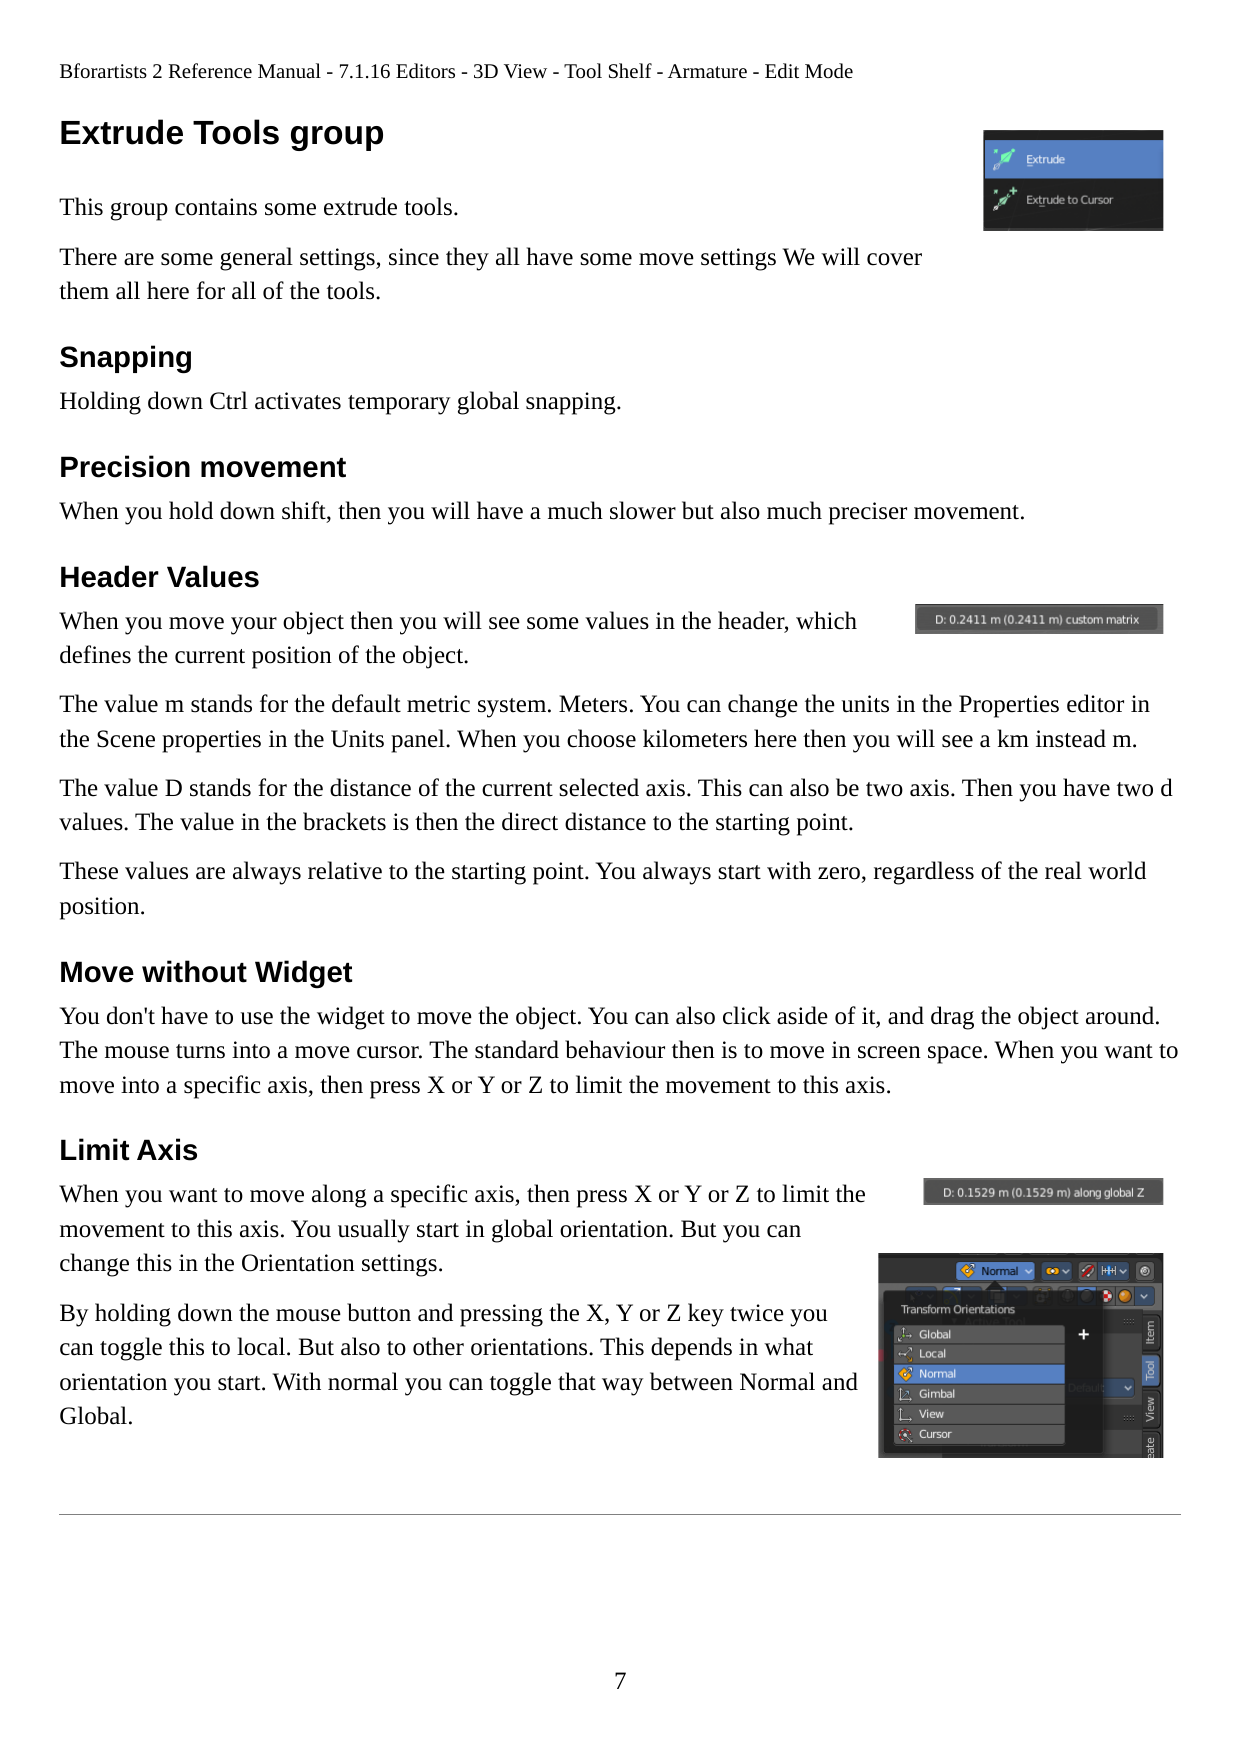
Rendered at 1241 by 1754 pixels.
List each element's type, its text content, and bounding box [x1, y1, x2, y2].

text You don't have to use the widget to move the object. You can also click aside of it, and drag the object around. The mouse turns into a move cursor. The standard behaviour then is to move in screen space. When you want to move into a specific axis, then press X or Y or Z to limit the movement to this axis. [59, 1001, 1181, 1098]
picture [923, 1178, 1164, 1205]
text When you want to move along a specific axis, then press X or Y or Z to limit the movement to this axis. You usually start in global orientation. But you can change this in the Orientation settings. [59, 1179, 1181, 1277]
subtitle Extrude Tools group [59, 113, 1181, 151]
text The value D stands for the distance of the current selected axis. This can also be two axis. Then you have two d values. The value in the brackets is then the direct distance to the starting point. [59, 773, 1181, 836]
subtitle Move without Widget [59, 954, 1181, 988]
picture [915, 604, 1164, 634]
subtitle Limit Axis [59, 1133, 1181, 1167]
subtitle Snapping [59, 340, 1181, 373]
text The value m stands for the default metric system. Meters. You can change the units in the Properties editor in the Scene properties in the Units panel. When you choose kilometers here then you will see a km instead m. [59, 689, 1181, 752]
text There are some general settings, since they all have some move settings We will cover them all here for all of the tools. [59, 242, 1181, 305]
text Holding down Ctrl activates temporary global snapping. [59, 386, 1181, 415]
text These values are always relative to the starting point. You always start with zero, regardless of the real world position. [59, 856, 1181, 919]
text When you hold down shift, then you will have a much slower but also much preciser movement. [59, 496, 1181, 524]
subtitle Precision movement [59, 449, 1181, 483]
text By holding down the mouse button and pressing the X, Y or Z key twice you can toggle this to local. But also to other orientations. This depends in what orientation you start. With normal you can toggle that way between Normal and Global. [59, 1298, 878, 1430]
text When you move your object then you will see some values in the header, which defines the current position of the object. [59, 606, 1181, 669]
picture [878, 1253, 1164, 1458]
picture [983, 130, 1164, 231]
text This group contains some extrude tools. [59, 192, 983, 221]
subtitle Header Values [59, 559, 1181, 593]
